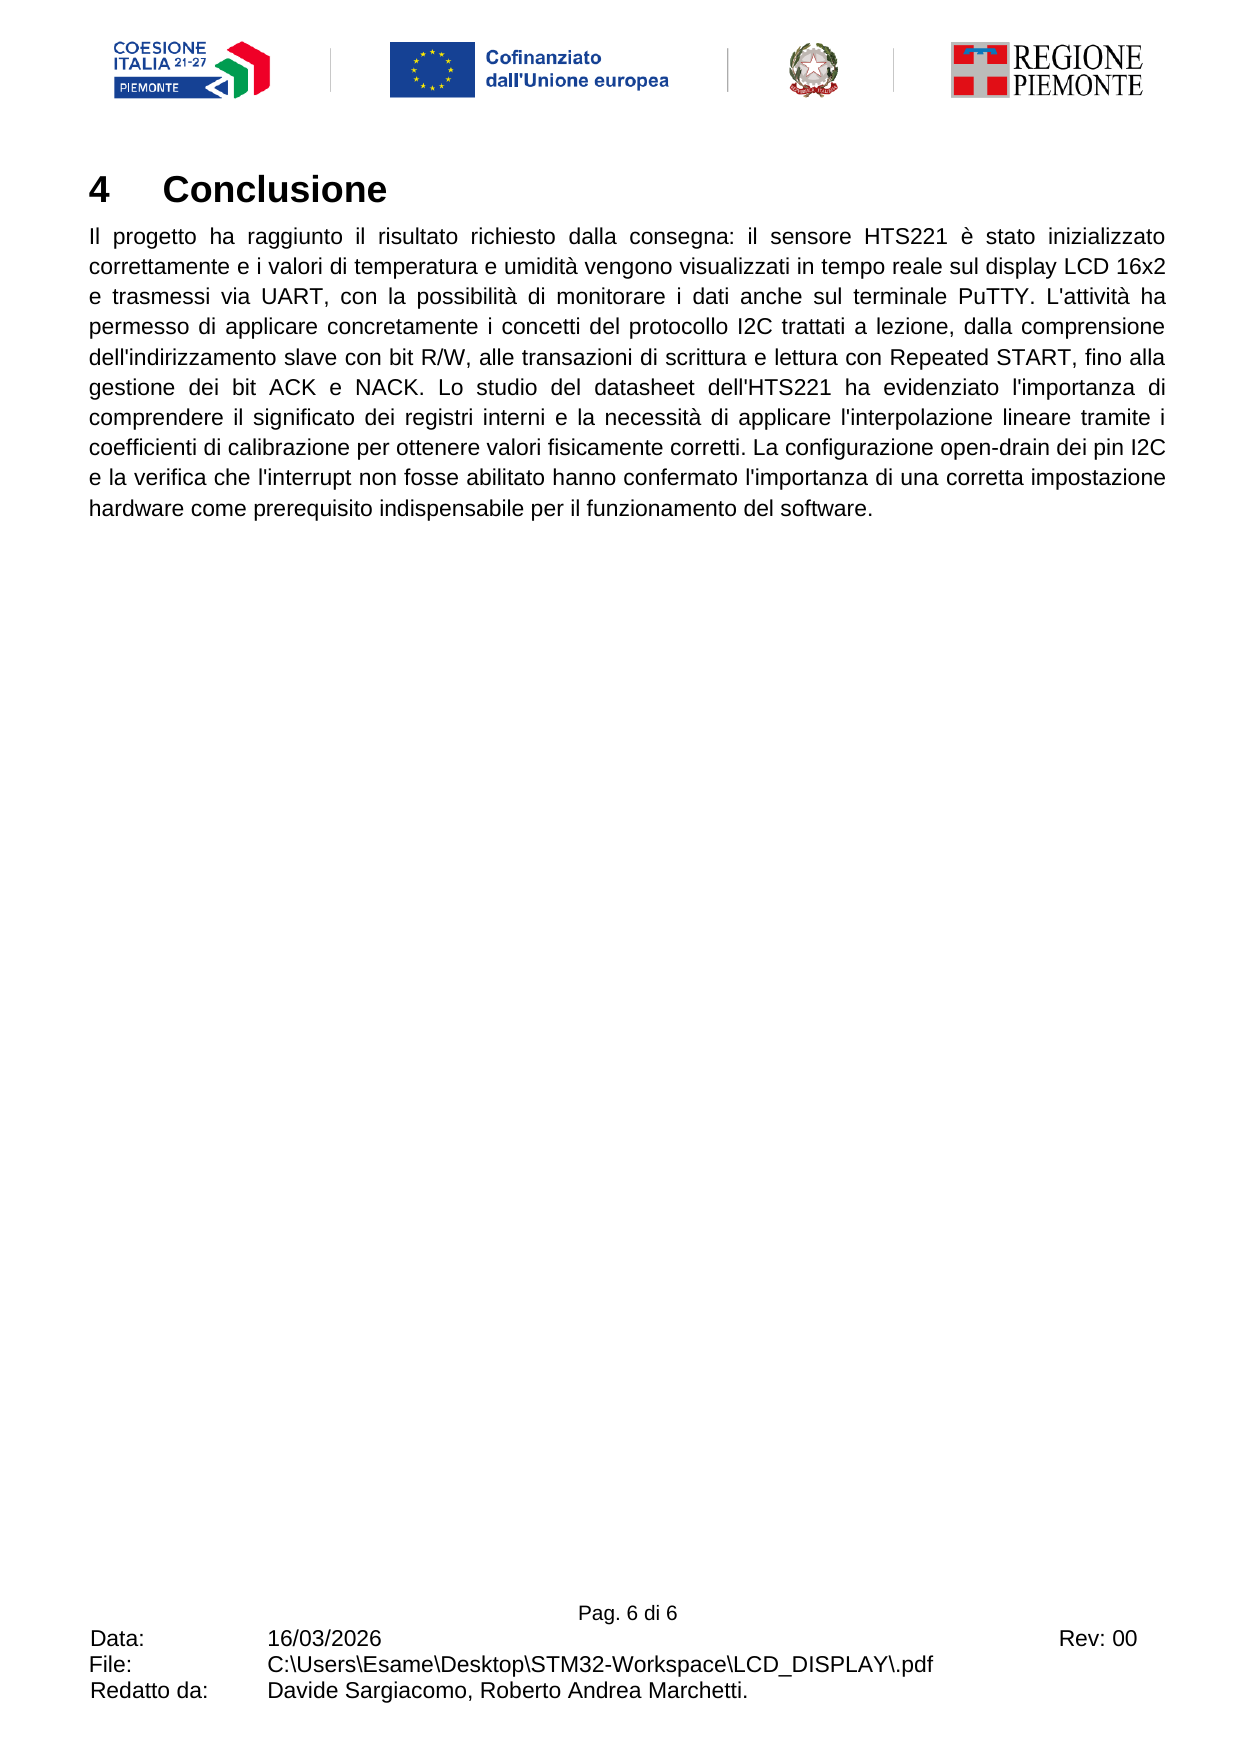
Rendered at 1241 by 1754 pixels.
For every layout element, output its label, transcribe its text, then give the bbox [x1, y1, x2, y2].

picture [108, 29, 1147, 119]
text Il progetto ha raggiunto il risultato richiesto dalla consegna: il sensore HTS221 è stato inizializzato correttamente e i valori di temperatura e umidità vengono visualizzati in tempo reale sul display LCD 16x2 e trasmessi via UART, con la possibilità di monitorare i dati anche sul terminale PuTTY. L'attività ha permesso di applicare concretamente i concetti del protocollo I2C trattati a lezione, dalla comprensione dell'indirizzamento slave con bit R/W, alle transazioni di scrittura e lettura con Repeated START, fino alla gestione dei bit ACK e NACK. Lo studio del datasheet dell'HTS221 ha evidenziato l'importanza di comprendere il significato dei registri interni e la necessità di applicare l'interpolazione lineare tramite i coefficienti di calibrazione per ottenere valori fisicamente corretti. La configurazione open-drain dei pin I2C e la verifica che l'interrupt non fosse abilitato hanno confermato l'importanza di una corretta impostazione hardware come prerequisito indispensabile per il funzionamento del software. [89, 223, 1167, 521]
subtitle Conclusione [89, 167, 1167, 210]
